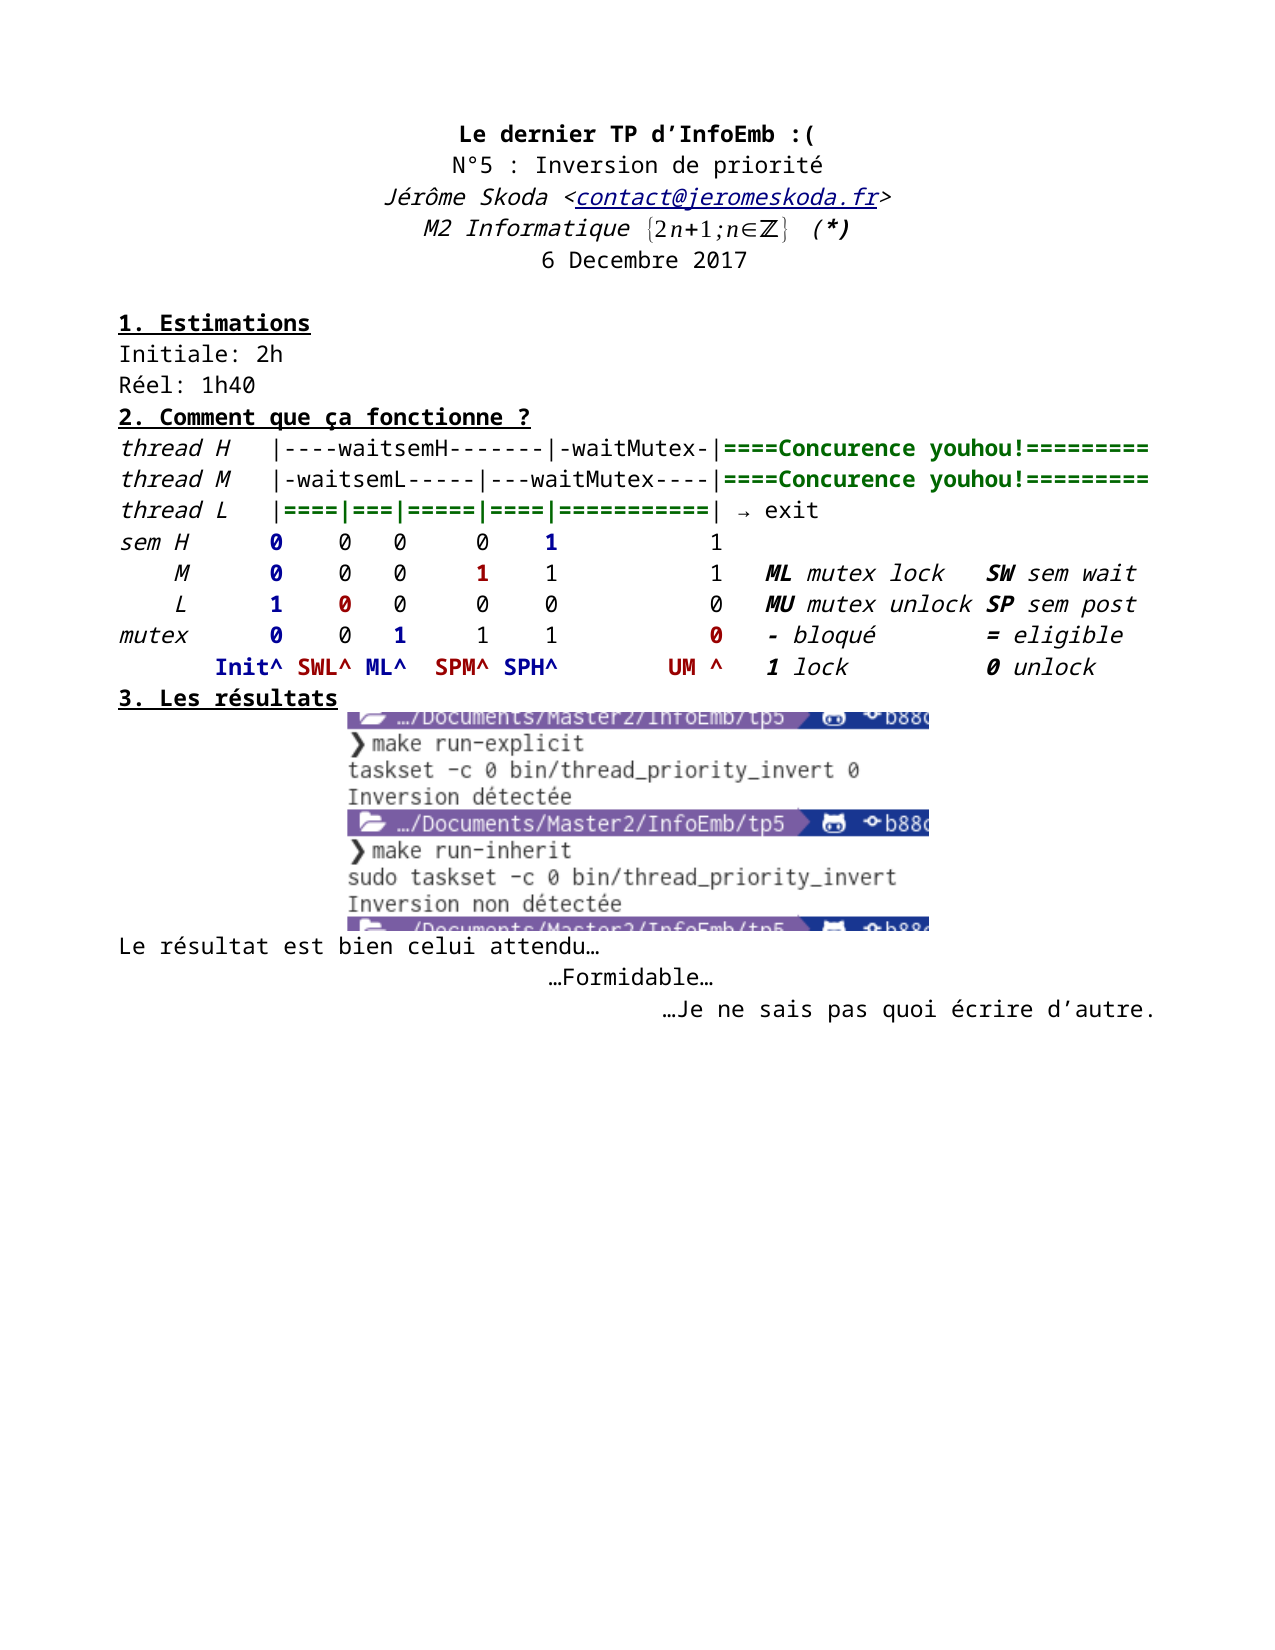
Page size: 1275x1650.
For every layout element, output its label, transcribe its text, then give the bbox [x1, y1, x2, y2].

text mutex 0 0 1 1 1 0 - bloqué = eligible [118, 619, 1157, 650]
text Le dernier TP d’InfoEmb :( [118, 118, 1157, 149]
text L 1 0 0 0 0 0 MU mutex unlock SP sem post [118, 588, 1157, 619]
text sem H 0 0 0 0 1 1 [118, 525, 1157, 557]
text 6 Decembre 2017 [118, 244, 1157, 275]
text thread H |----waitsemH-------|-waitMutex-|====Concurence youhou!========= [118, 432, 1157, 463]
text N°5 : Inversion de priorité [118, 149, 1157, 181]
text thread L |====|===|=====|====|===========| → exit [118, 494, 1157, 525]
text Initiale: 2h [118, 338, 1157, 369]
text Jérôme Skoda <contact@jeromeskoda.fr> [118, 181, 1157, 212]
text thread M |-waitsemL-----|---waitMutex----|====Concurence youhou!========= [118, 463, 1157, 494]
text 3. Les résultats [118, 682, 1157, 713]
picture [346, 712, 929, 931]
text M 0 0 0 1 1 1 ML mutex lock SW sem wait [118, 557, 1157, 588]
text Init^ SWL^ ML^ SPM^ SPH^ UM ^ 1 lock 0 unlock [118, 650, 1157, 682]
text …Formidable… [118, 961, 1157, 993]
text 1. Estimations [118, 307, 1157, 338]
text 2. Comment que ça fonctionne ? [118, 400, 1157, 432]
text Réel: 1h40 [118, 369, 1157, 400]
text Le résultat est bien celui attendu… [118, 930, 1157, 961]
text …Je ne sais pas quoi écrire d’autre. [118, 993, 1157, 1024]
text M2 Informatique(*) [118, 212, 1157, 244]
